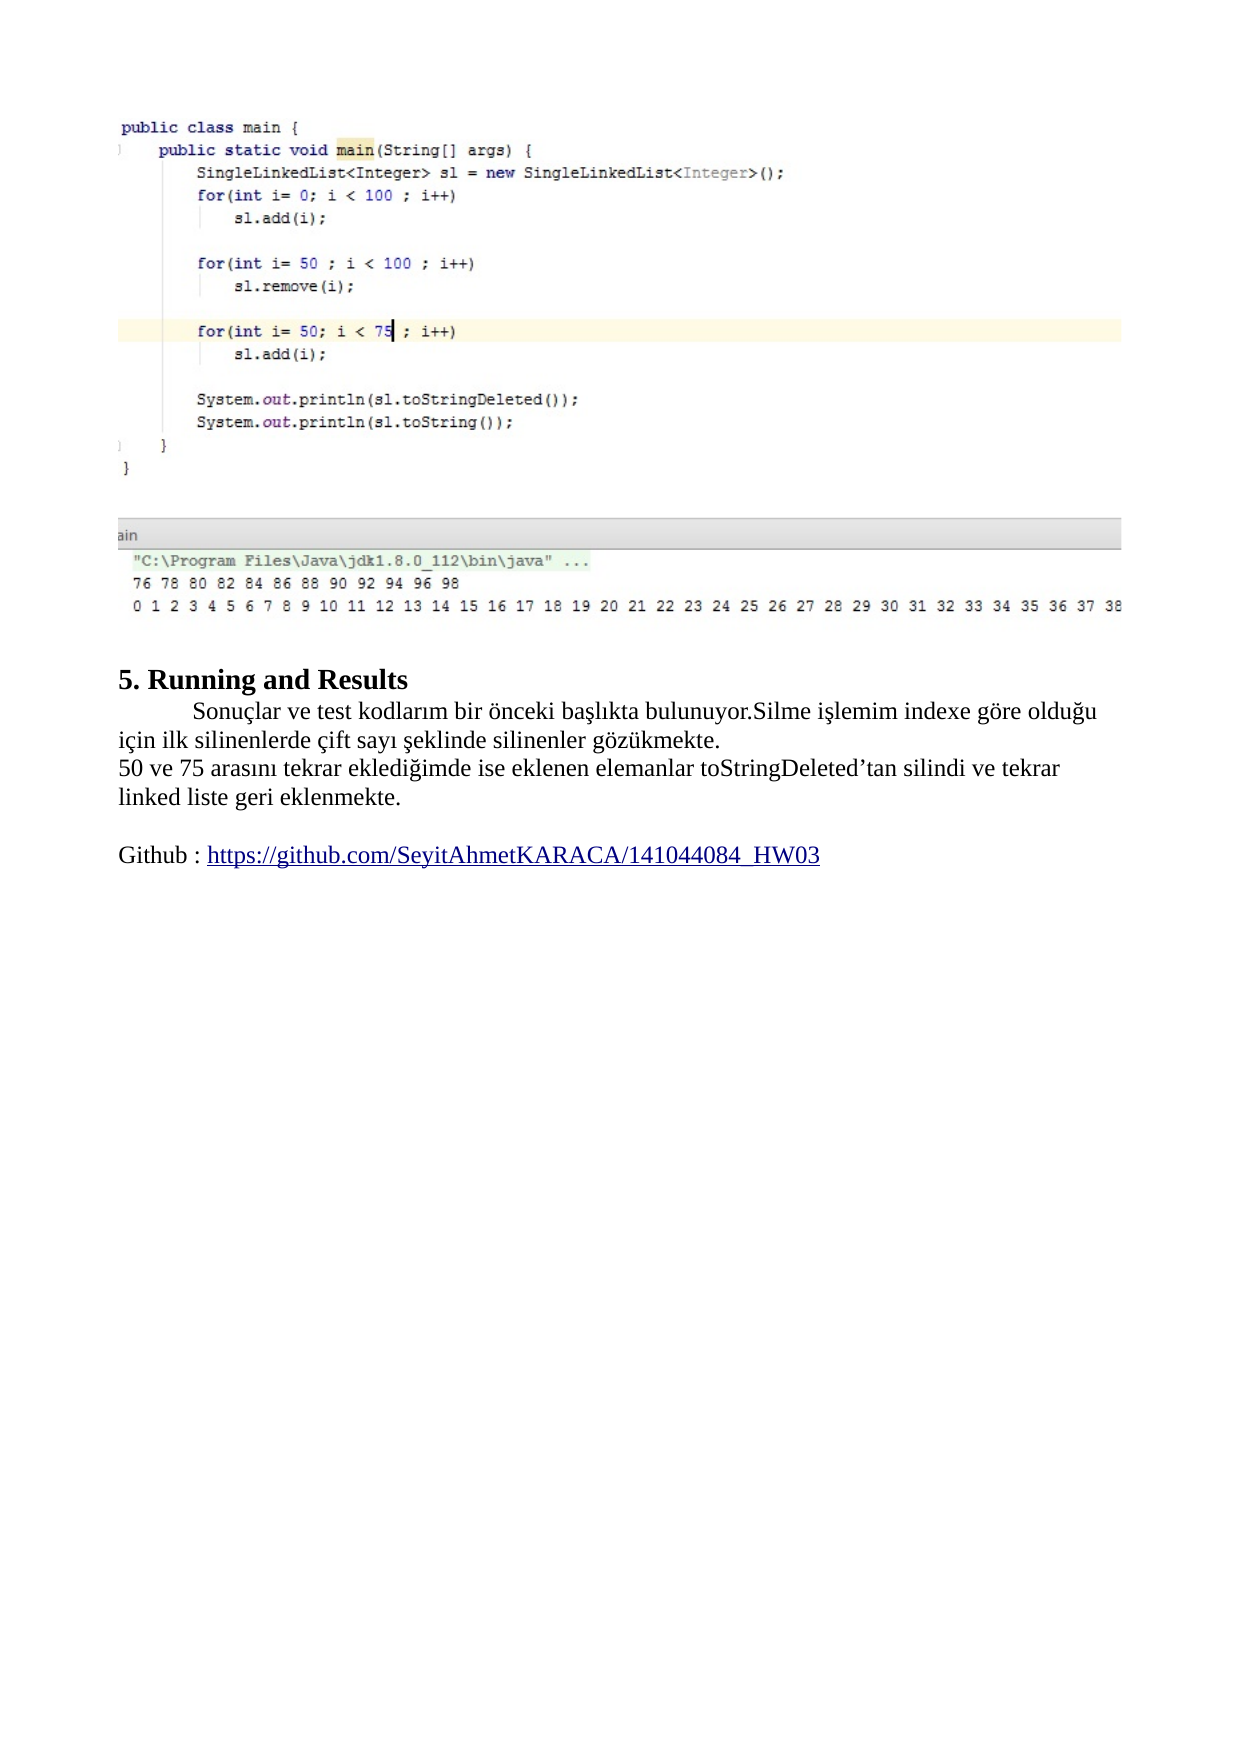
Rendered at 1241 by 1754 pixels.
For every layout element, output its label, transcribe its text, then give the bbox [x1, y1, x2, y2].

text Github : https://github.com/SeyitAhmetKARACA/141044084_HW03 [118, 840, 1122, 868]
text 5. Running and Results [118, 662, 1122, 696]
text 50 ve 75 arasını tekrar eklediğimde ise eklenen elemanlar toStringDeleted’tan silindi ve tekrar linked liste geri eklenmekte. [118, 753, 1122, 811]
text Sonuçlar ve test kodlarım bir önceki başlıkta bulunuyor.Silme işlemim indexe göre olduğu için ilk silinenlerde çift sayı şeklinde silinenler gözükmekte. [118, 696, 1122, 753]
